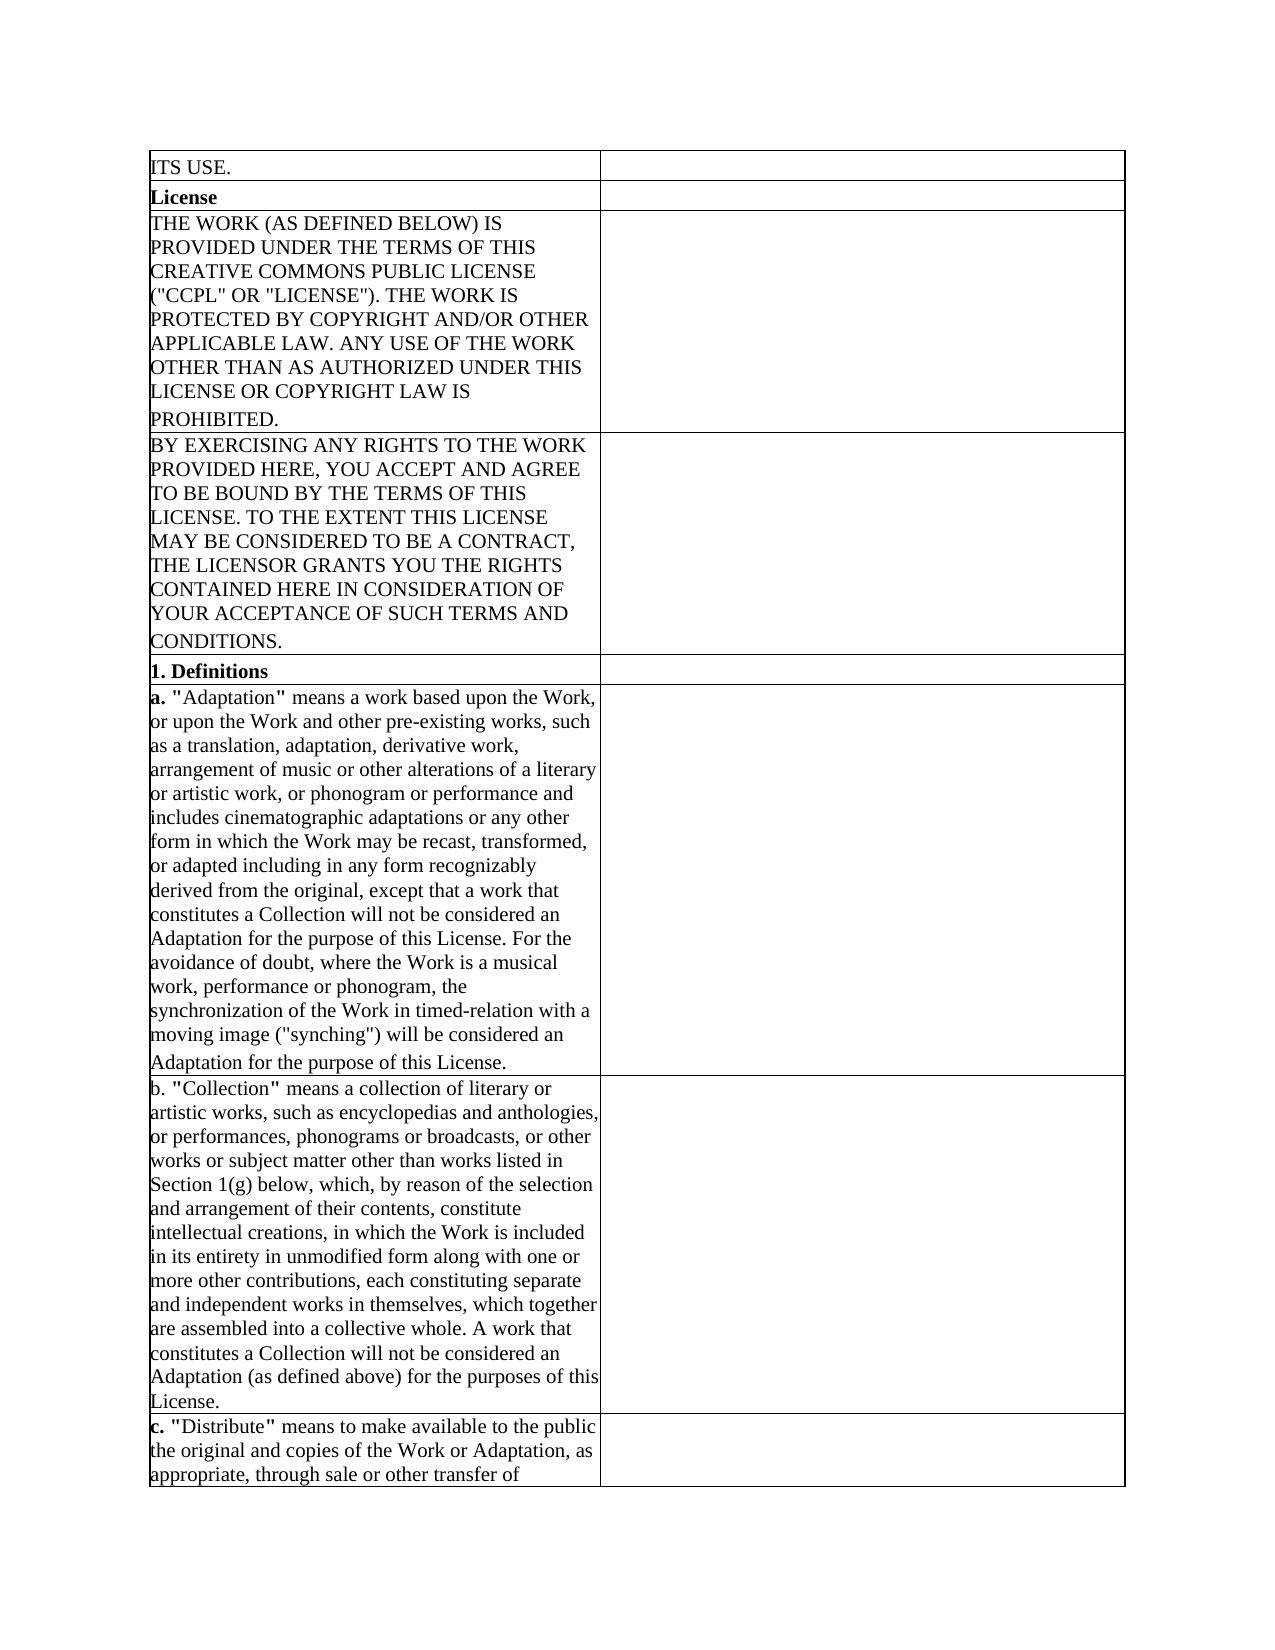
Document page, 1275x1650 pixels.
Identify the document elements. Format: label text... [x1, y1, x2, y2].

table_cell [601, 151, 1124, 180]
table_cell [601, 433, 1124, 654]
table_cell BY EXERCISING ANY RIGHTS TO THE WORK PROVIDED HERE, YOU ACCEPT AND AGREE TO BE BOUND BY THE TERMS OF THIS LICENSE. TO THE EXTENT THIS LICENSE MAY BE CONSIDERED TO BE A CONTRACT, THE LICENSOR GRANTS YOU THE RIGHTS CONTAINED HERE IN CONSIDERATION OF YOUR ACCEPTANCE OF SUCH TERMS AND CONDITIONS. [151, 433, 600, 654]
table_cell ITS USE. [151, 151, 600, 180]
table_cell [601, 655, 1124, 684]
table_cell [601, 211, 1124, 432]
table_cell c. "Distribute" means to make available to the public the original and copies of the Work or Adaptation, as appropriate, through sale or other transfer of [151, 1414, 600, 1486]
table_cell THE WORK (AS DEFINED BELOW) IS PROVIDED UNDER THE TERMS OF THIS CREATIVE COMMONS PUBLIC LICENSE ("CCPL" OR "LICENSE"). THE WORK IS PROTECTED BY COPYRIGHT AND/OR OTHER APPLICABLE LAW. ANY USE OF THE WORK OTHER THAN AS AUTHORIZED UNDER THIS LICENSE OR COPYRIGHT LAW IS PROHIBITED. [151, 211, 600, 432]
table_cell a. "Adaptation" means a work based upon the Work, or upon the Work and other pre-existing works, such as a translation, adaptation, derivative work, arrangement of music or other alterations of a literary or artistic work, or phonogram or performance and includes cinematographic adaptations or any other form in which the Work may be recast, transformed, or adapted including in any form recognizably derived from the original, except that a work that constitutes a Collection will not be considered an Adaptation for the purpose of this License. For the avoidance of doubt, where the Work is a musical work, performance or phonogram, the synchronization of the Work in timed-relation with a moving image ("synching") will be considered an Adaptation for the purpose of this License. [151, 685, 600, 1075]
table_cell 1. Definitions [151, 655, 600, 684]
table_cell License [151, 181, 600, 209]
table_cell [601, 1076, 1124, 1413]
table_cell b. "Collection" means a collection of literary or artistic works, such as encyclopedias and anthologies, or performances, phonograms or broadcasts, or other works or subject matter other than works listed in Section 1(g) below, which, by reason of the selection and arrangement of their contents, constitute intellectual creations, in which the Work is included in its entirety in unmodified form along with one or more other contributions, each constituting separate and independent works in themselves, which together are assembled into a collective whole. A work that constitutes a Collection will not be considered an Adaptation (as defined above) for the purposes of this License. [151, 1076, 600, 1413]
table_cell [601, 181, 1124, 209]
table_cell [601, 1414, 1124, 1486]
table_cell [601, 685, 1124, 1075]
